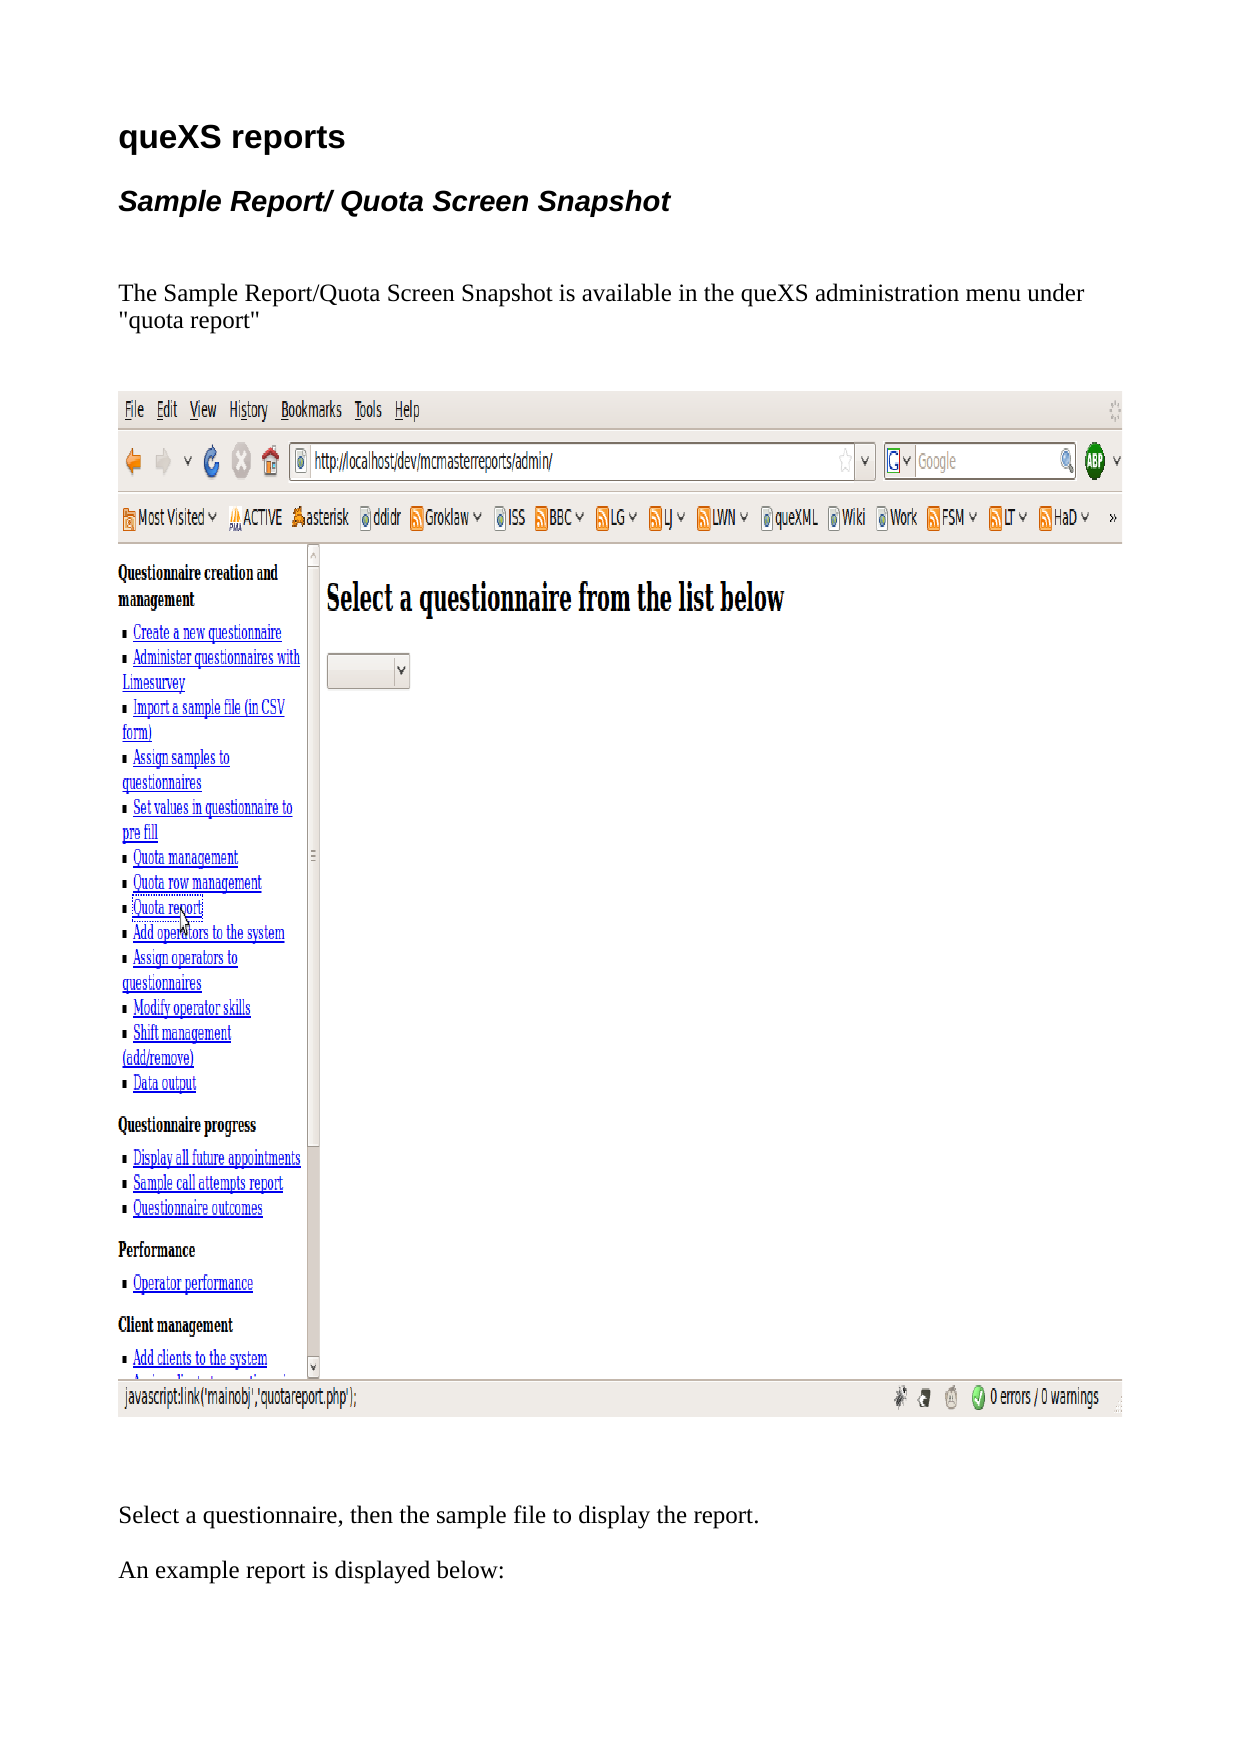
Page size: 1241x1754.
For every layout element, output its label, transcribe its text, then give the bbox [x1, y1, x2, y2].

subtitle queXS reports [118, 118, 1122, 155]
picture [118, 391, 1123, 1417]
text The Sample Report/Quota Screen Snapshot is available in the queXS administration menu under "quota report" [118, 279, 1122, 362]
subtitle Sample Report/ Quota Screen Snapshot [118, 184, 1122, 250]
text Select a questionnaire, then the sample file to display the report. An example report is displayed below: [118, 1501, 1122, 1584]
